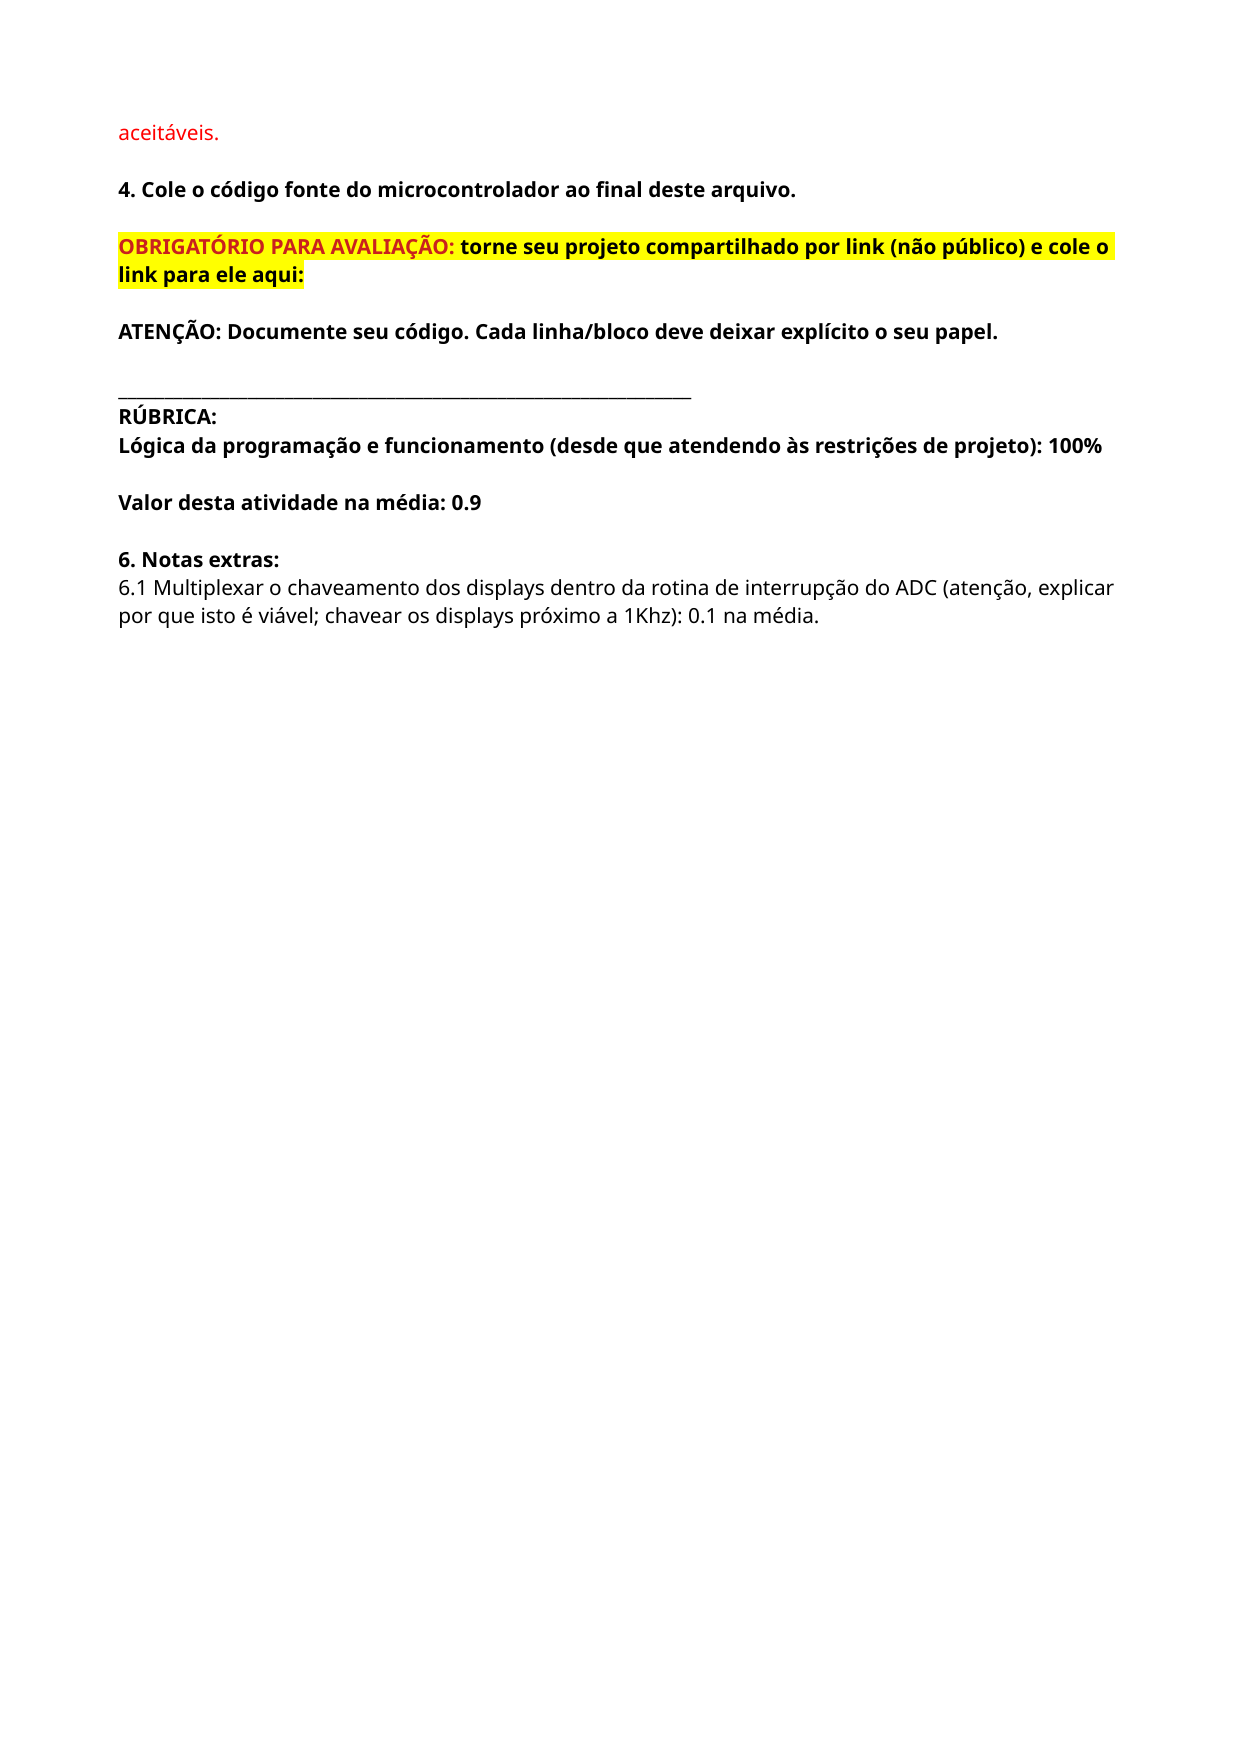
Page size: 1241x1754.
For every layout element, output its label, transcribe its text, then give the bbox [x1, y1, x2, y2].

text 6.1 Multiplexar o chaveamento dos displays dentro da rotina de interrupção do ADC (atenção, explicar por que isto é viável; chavear os displays próximo a 1Khz): 0.1 na média. [118, 573, 1122, 630]
text ______________________________________________________________ [118, 374, 1122, 402]
text Valor desta atividade na média: 0.9 [118, 488, 1122, 516]
text 6. Notas extras: [118, 545, 1122, 573]
text OBRIGATÓRIO PARA AVALIAÇÃO: torne seu projeto compartilhado por link (não público) e cole o link para ele aqui: [118, 232, 1122, 289]
text ATENÇÃO: Documente seu código. Cada linha/bloco deve deixar explícito o seu papel. [118, 317, 1122, 346]
text Lógica da programação e funcionamento (desde que atendendo às restrições de projeto): 100% [118, 431, 1122, 459]
text 4. Cole o código fonte do microcontrolador ao final deste arquivo. [118, 175, 1122, 203]
text aceitáveis. [118, 118, 1122, 147]
text RÚBRICA: [118, 402, 1122, 431]
